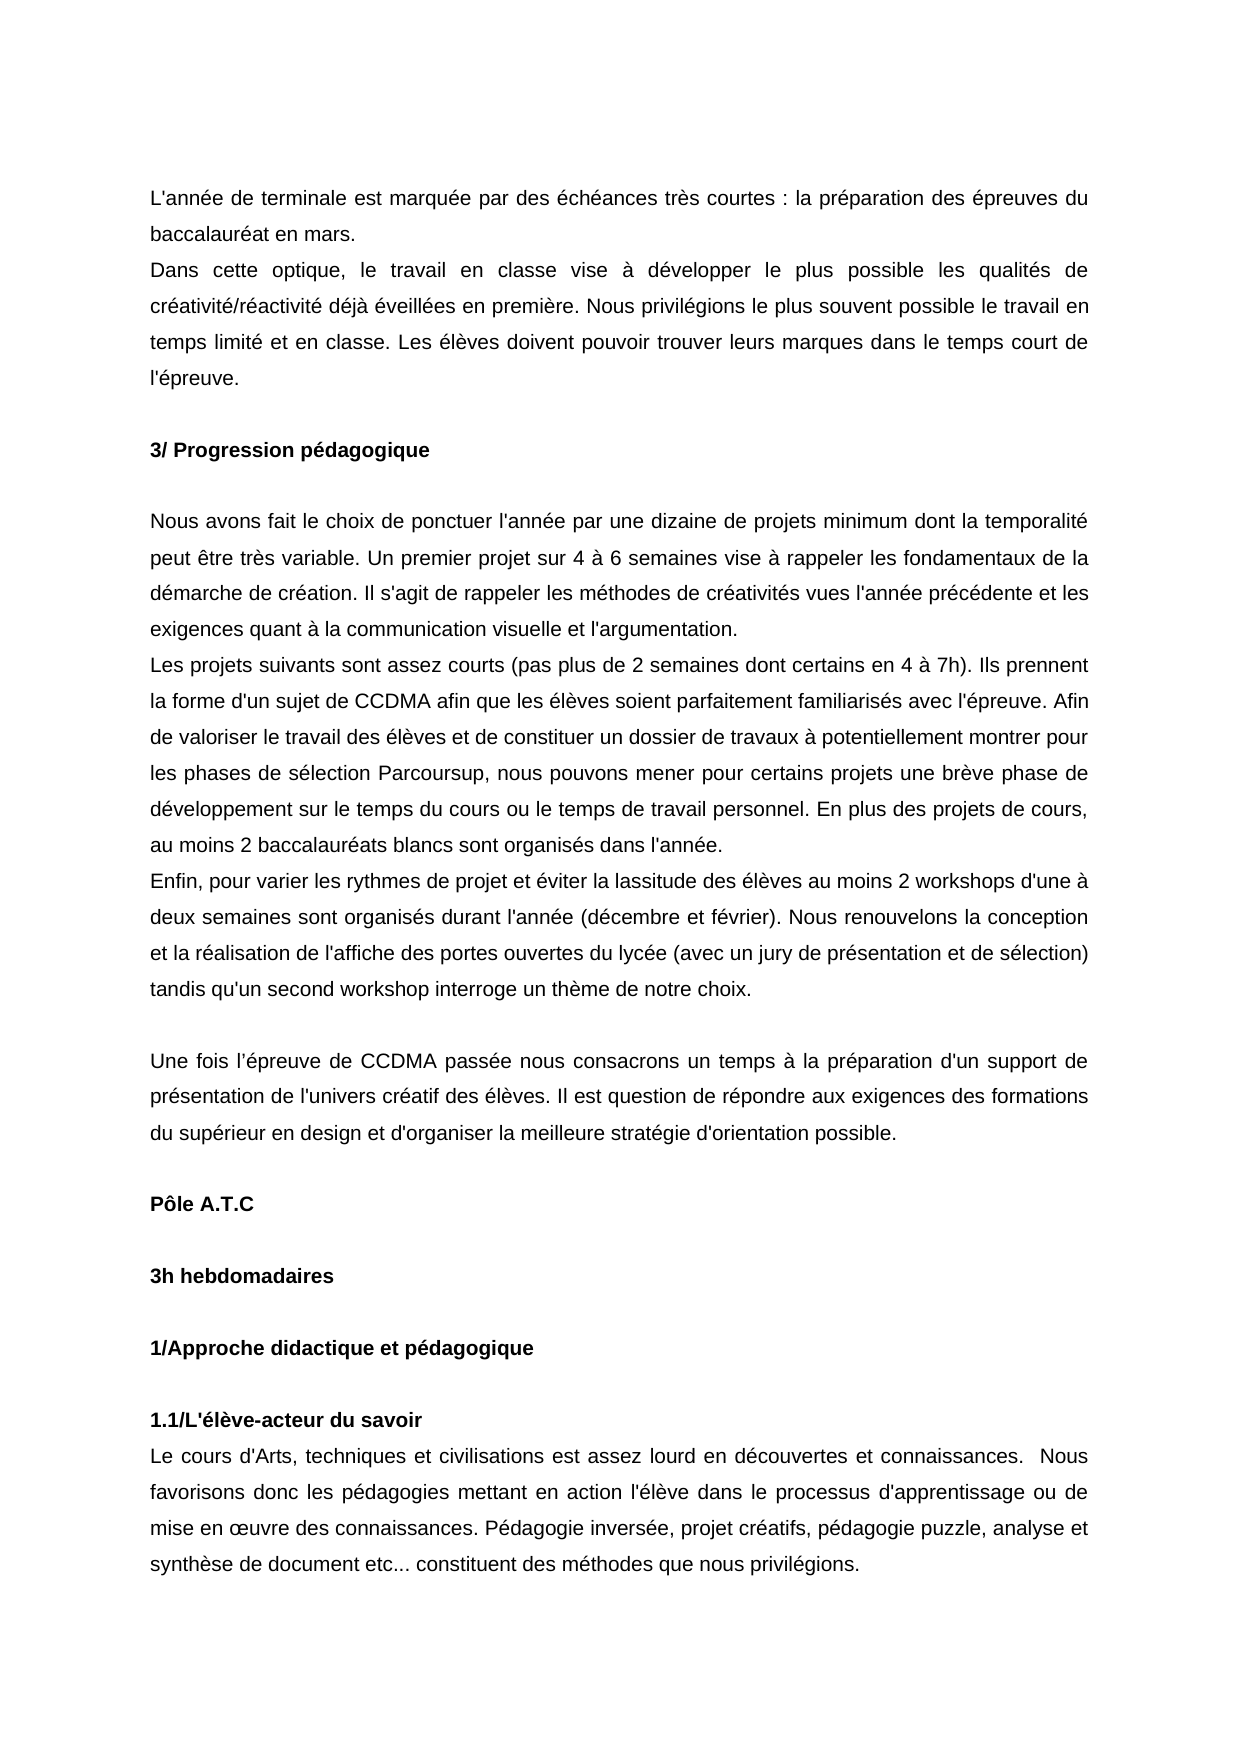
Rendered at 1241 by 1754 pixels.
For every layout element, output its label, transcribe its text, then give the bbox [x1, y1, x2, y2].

text Pôle A.T.C [150, 1192, 1090, 1216]
text Dans cette optique, le travail en classe vise à développer le plus possible les qualités de créativité/réactivité déjà éveillées en première. Nous privilégions le plus souvent possible le travail en temps limité et en classe. Les élèves doivent pouvoir trouver leurs marques dans le temps court de l'épreuve. [150, 258, 1090, 389]
text Enfin, pour varier les rythmes de projet et éviter la lassitude des élèves au moins 2 workshops d'une à deux semaines sont organisés durant l'année (décembre et février). Nous renouvelons la conception et la réalisation de l'affiche des portes ouvertes du lycée (avec un jury de présentation et de sélection) tandis qu'un second workshop interroge un thème de notre choix. [150, 869, 1090, 1001]
text Nous avons fait le choix de ponctuer l'année par une dizaine de projets minimum dont la temporalité peut être très variable. Un premier projet sur 4 à 6 semaines vise à rappeler les fondamentaux de la démarche de création. Il s'agit de rappeler les méthodes de créativités vues l'année précédente et les exigences quant à la communication visuelle et l'argumentation. [150, 509, 1090, 641]
text 1/Approche didactique et pédagogique [150, 1336, 1090, 1360]
text Une fois l’épreuve de CCDMA passée nous consacrons un temps à la préparation d'un support de présentation de l'univers créatif des élèves. Il est question de répondre aux exigences des formations du supérieur en design et d'organiser la meilleure stratégie d'orientation possible. [150, 1048, 1090, 1144]
text Les projets suivants sont assez courts (pas plus de 2 semaines dont certains en 4 à 7h). Ils prennent la forme d'un sujet de CCDMA afin que les élèves soient parfaitement familiarisés avec l'épreuve. Afin de valoriser le travail des élèves et de constituer un dossier de travaux à potentiellement montrer pour les phases de sélection Parcoursup, nous pouvons mener pour certains projets une brève phase de développement sur le temps du cours ou le temps de travail personnel. En plus des projets de cours, au moins 2 baccalauréats blancs sont organisés dans l'année. [150, 653, 1090, 857]
text 3h hebdomadaires [150, 1264, 1090, 1288]
text Le cours d'Arts, techniques et civilisations est assez lourd en découvertes et connaissances. Nous favorisons donc les pédagogies mettant en action l'élève dans le processus d'apprentissage ou de mise en œuvre des connaissances. Pédagogie inversée, projet créatifs, pédagogie puzzle, analyse et synthèse de document etc... constituent des méthodes que nous privilégions. [150, 1444, 1090, 1576]
text L'année de terminale est marquée par des échéances très courtes : la préparation des épreuves du baccalauréat en mars. [150, 186, 1090, 246]
text 1.1/L'élève-acteur du savoir [150, 1408, 1090, 1432]
text 3/ Progression pédagogique [150, 437, 1090, 461]
